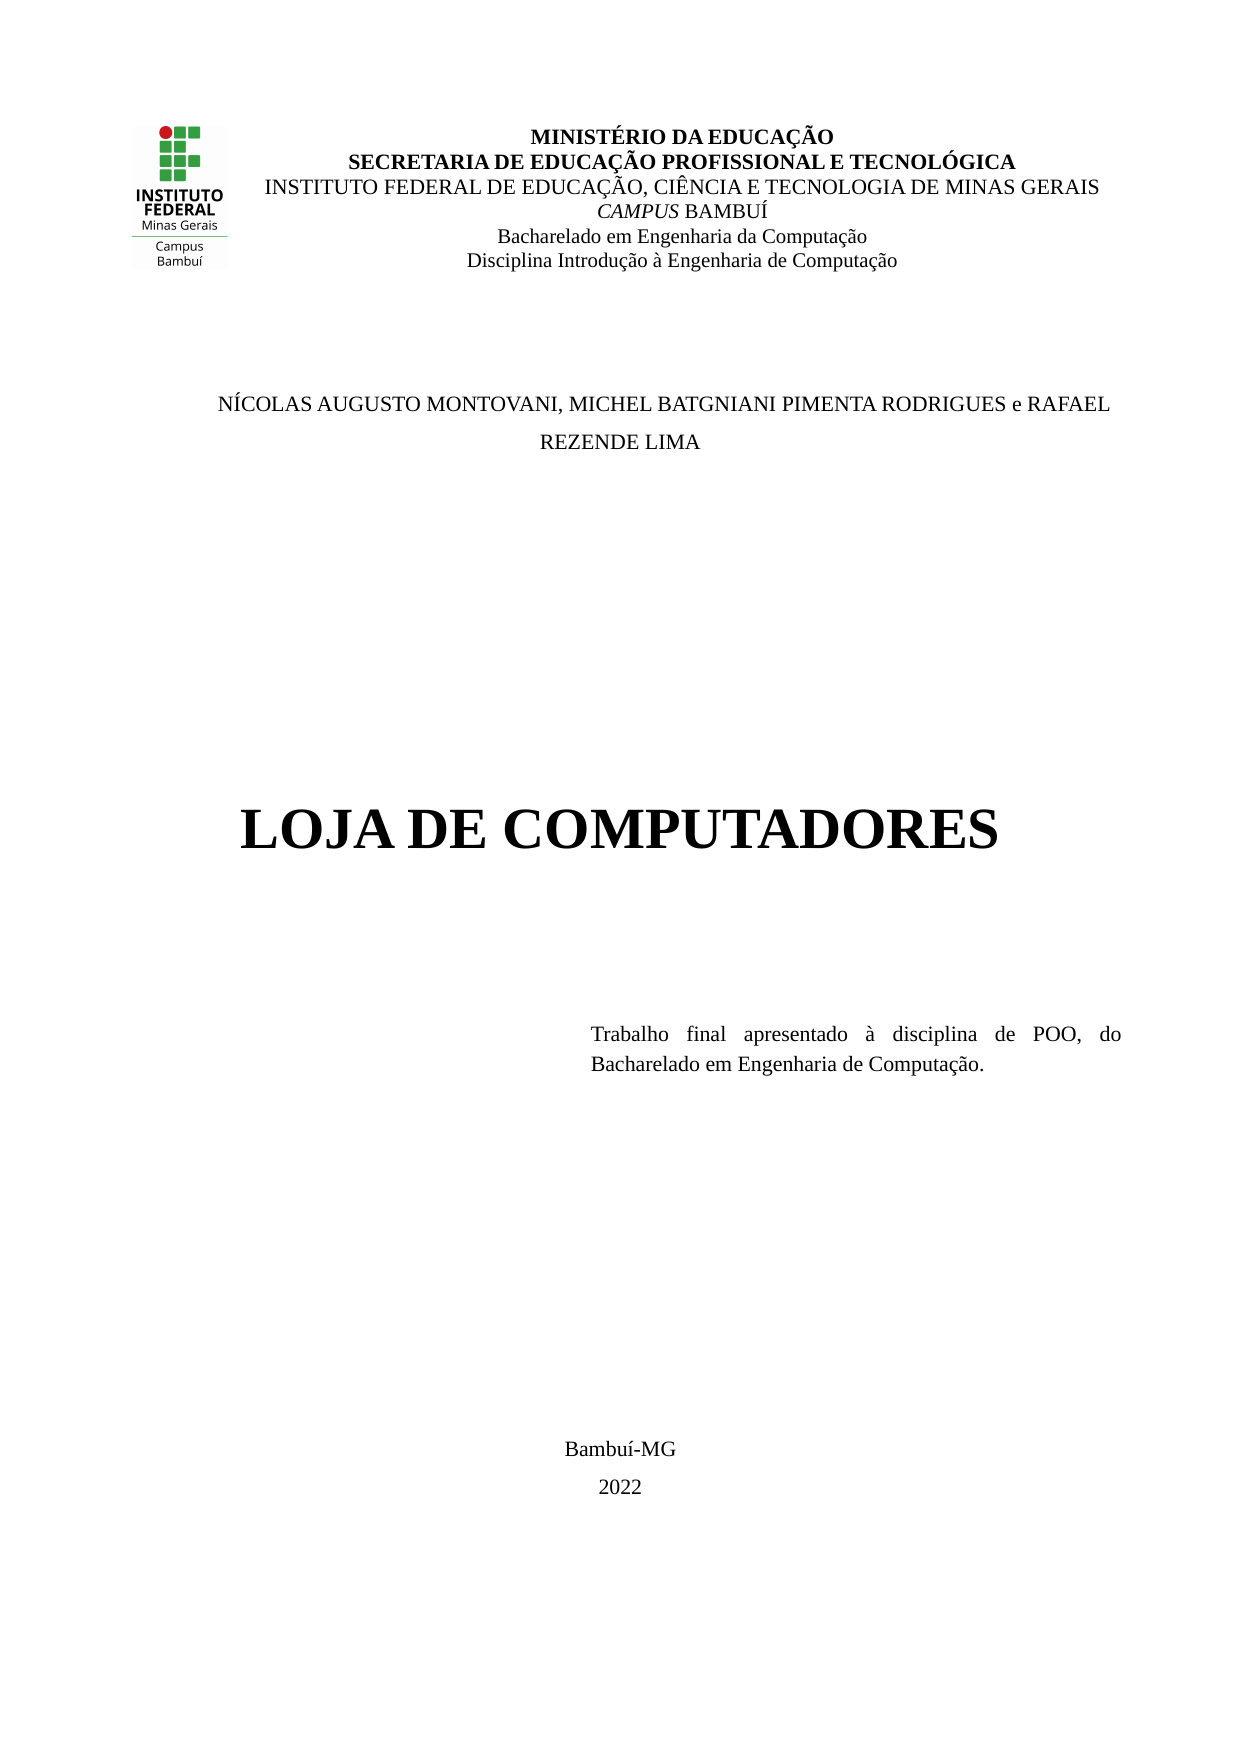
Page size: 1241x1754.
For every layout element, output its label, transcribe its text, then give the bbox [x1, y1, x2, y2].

text lOJA DE COMPUTADORES [118, 794, 1122, 861]
text 2022 [118, 1474, 1122, 1499]
table_header [118, 118, 242, 277]
text Trabalho final apresentado à disciplina de POO, do Bacharelado em Engenharia de Computação. [591, 1021, 1122, 1076]
text Bambuí-MG [118, 1436, 1122, 1461]
text NÍCOLAS AUGUSTO MONTOVANI, MICHEL BATGNIANI PIMENTA RODRIGUES e RAFAEL REZENDE LIMA [118, 391, 1122, 454]
table_header MINISTÉRIO DA EDUCAÇÃO SECRETARIA DE EDUCAÇÃO PROFISSIONAL E TECNOLÓGICA INSTITUTO FEDERAL DE EDUCAÇÃO, CIÊNCIA E TECNOLOGIA DE MINAS GERAIS CAMPUS BAMBUÍ Bacharelado em Engenharia da Computação Disciplina Introdução à Engenharia de Computação [242, 118, 1123, 277]
